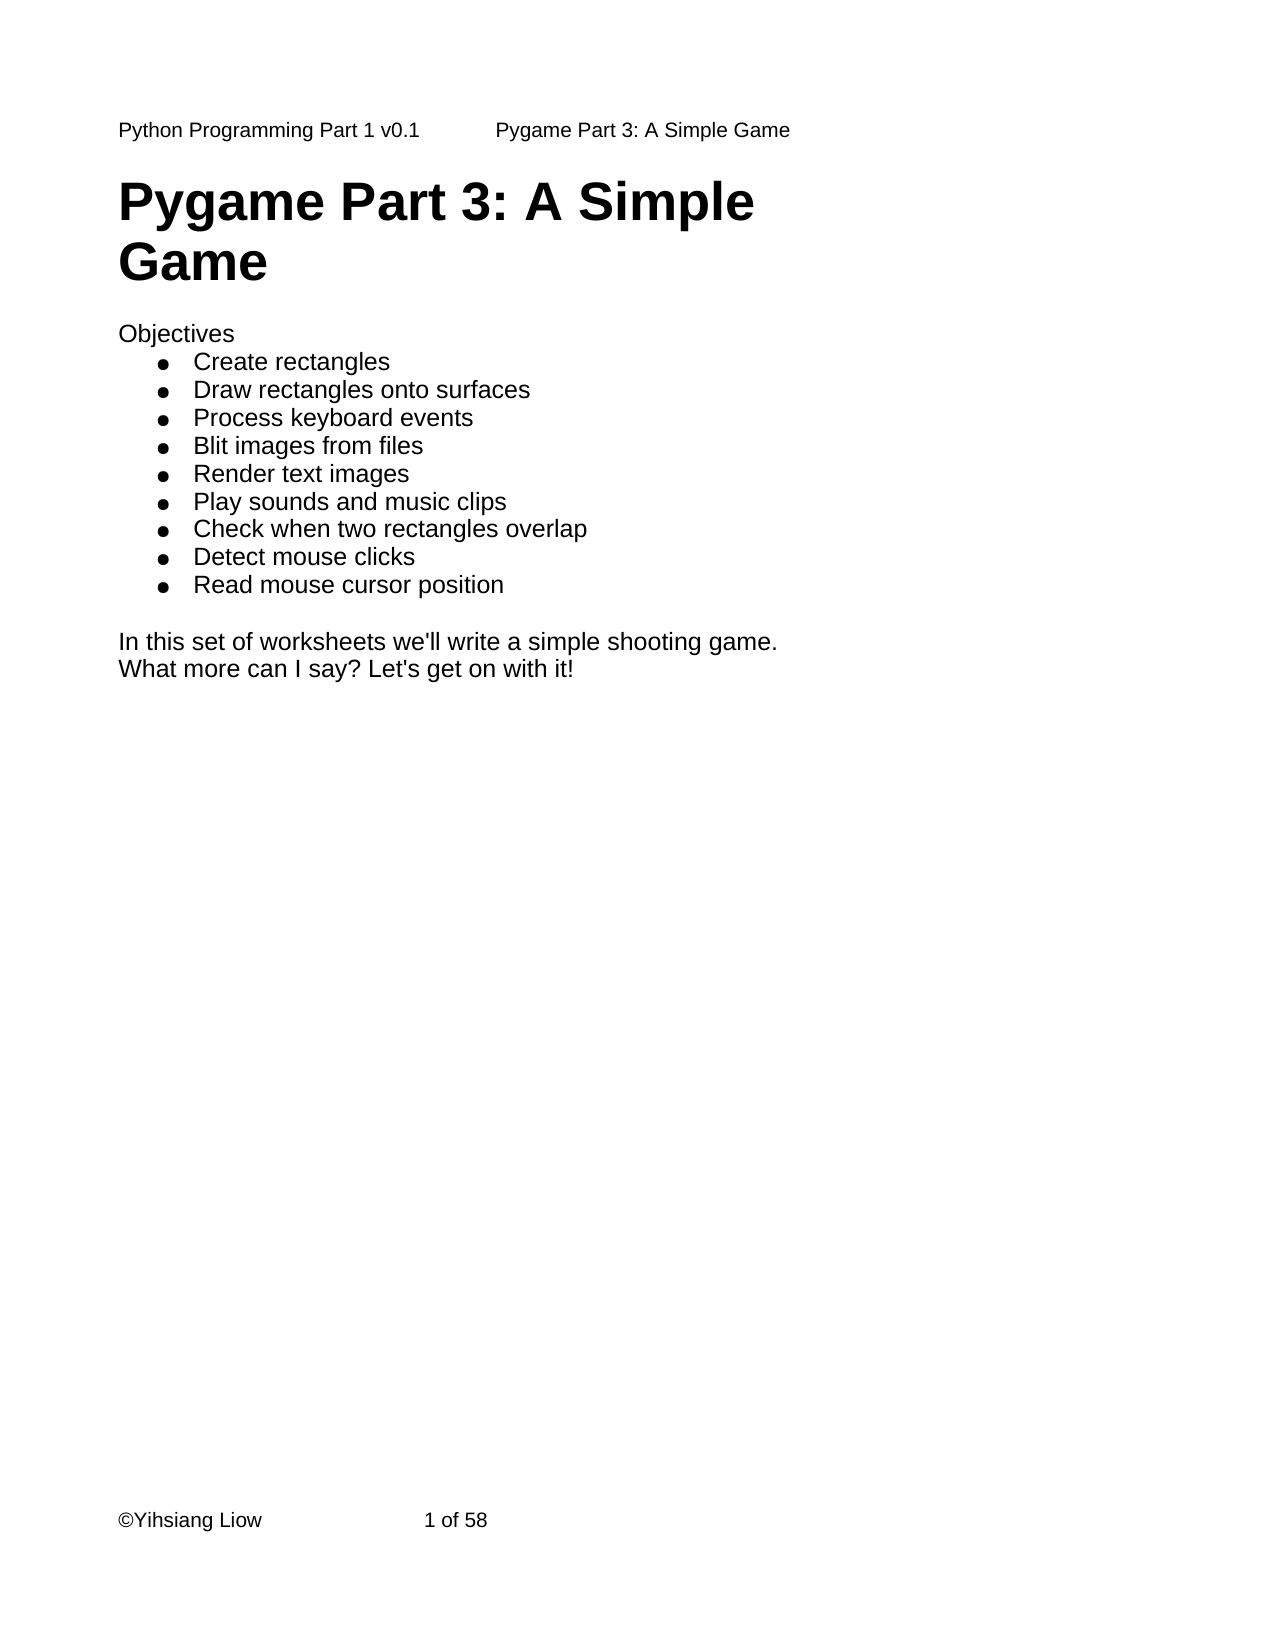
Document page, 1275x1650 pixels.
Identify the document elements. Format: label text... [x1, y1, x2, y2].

text Objectives [118, 320, 793, 348]
list Play sounds and music clips [156, 487, 793, 515]
text What more can I say? Let's get on with it! [118, 655, 793, 683]
list Render text images [156, 459, 793, 487]
list Create rectangles [156, 348, 793, 376]
list Read mouse cursor position [156, 571, 793, 599]
list Check when two rectangles overlap [156, 515, 793, 543]
list Draw rectangles onto surfaces [156, 376, 793, 403]
text Pygame Part 3: A Simple Game [118, 171, 793, 292]
list Process keyboard events [156, 403, 793, 431]
list Detect mouse clicks [156, 543, 793, 571]
text In this set of worksheets we'll write a simple shooting game. [118, 627, 793, 655]
list Blit images from files [156, 431, 793, 459]
